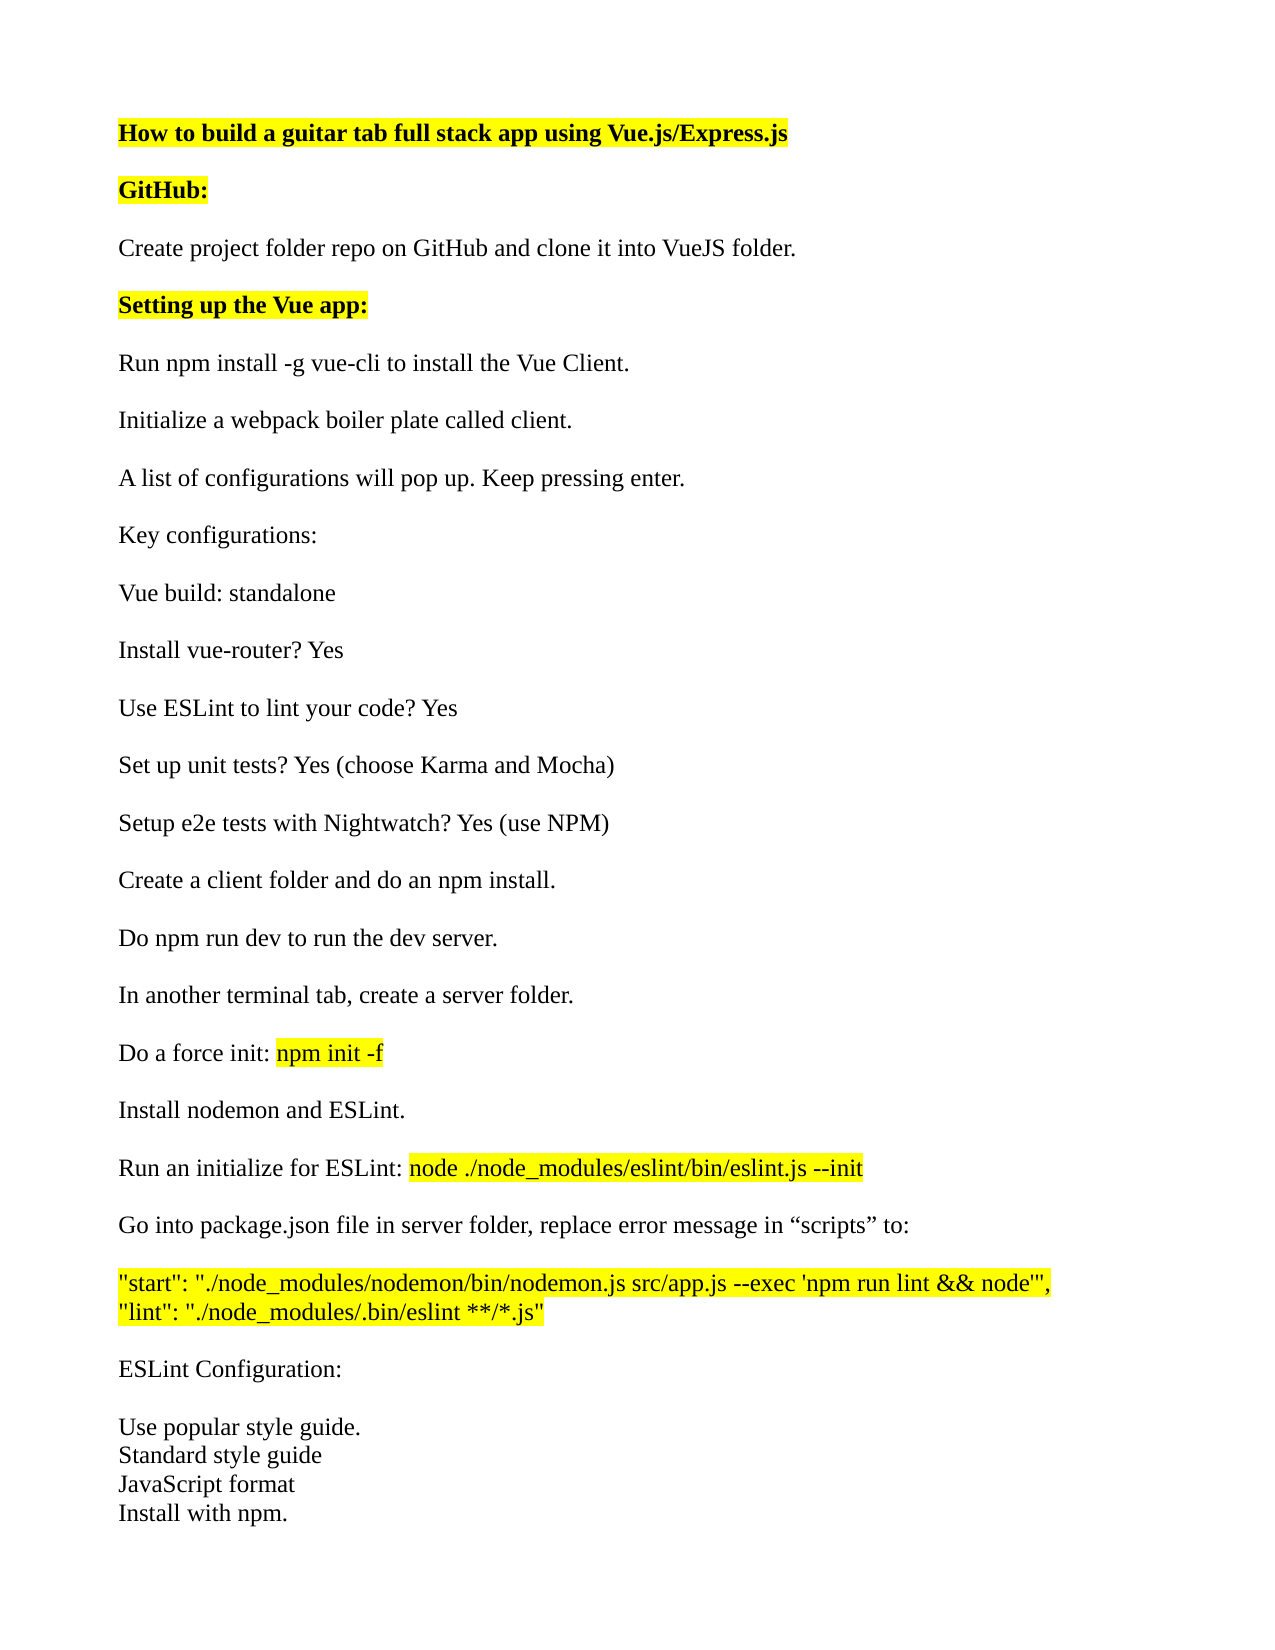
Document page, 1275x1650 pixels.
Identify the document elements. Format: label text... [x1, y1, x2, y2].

text Install with npm. [118, 1498, 1157, 1527]
text Go into package.json file in server folder, replace error message in “scripts” to: [118, 1211, 1157, 1239]
text Initialize a webpack boiler plate called client. [118, 406, 1157, 434]
text Setting up the Vue app: [118, 291, 1157, 319]
text ESLint Configuration: [118, 1354, 1157, 1383]
text Do npm run dev to run the dev server. [118, 923, 1157, 952]
text JavaScript format [118, 1469, 1157, 1498]
text Do a force init: npm init -f [118, 1038, 1157, 1067]
text A list of configurations will pop up. Keep pressing enter. [118, 463, 1157, 492]
text Create a client folder and do an npm install. [118, 866, 1157, 894]
text Key configurations: [118, 521, 1157, 549]
text How to build a guitar tab full stack app using Vue.js/Express.js [118, 118, 1157, 147]
text In another terminal tab, create a server folder. [118, 981, 1157, 1009]
text Run an initialize for ESLint: node ./node_modules/eslint/bin/eslint.js --init [118, 1153, 1157, 1182]
text Set up unit tests? Yes (choose Karma and Mocha) [118, 751, 1157, 779]
text Standard style guide [118, 1441, 1157, 1469]
text Use ESLint to lint your code? Yes [118, 693, 1157, 722]
text GitHub: [118, 176, 1157, 204]
text Setup e2e tests with Nightwatch? Yes (use NPM) [118, 808, 1157, 837]
text Install vue-router? Yes [118, 636, 1157, 664]
text Run npm install -g vue-cli to install the Vue Client. [118, 348, 1157, 377]
text "start": "./node_modules/nodemon/bin/nodemon.js src/app.js --exec 'npm run lint && node'", [118, 1268, 1157, 1297]
text Vue build: standalone [118, 578, 1157, 607]
text "lint": "./node_modules/.bin/eslint **/*.js" [118, 1297, 1157, 1326]
text Create project folder repo on GitHub and clone it into VueJS folder. [118, 233, 1157, 262]
text Use popular style guide. [118, 1412, 1157, 1441]
text Install nodemon and ESLint. [118, 1096, 1157, 1124]
